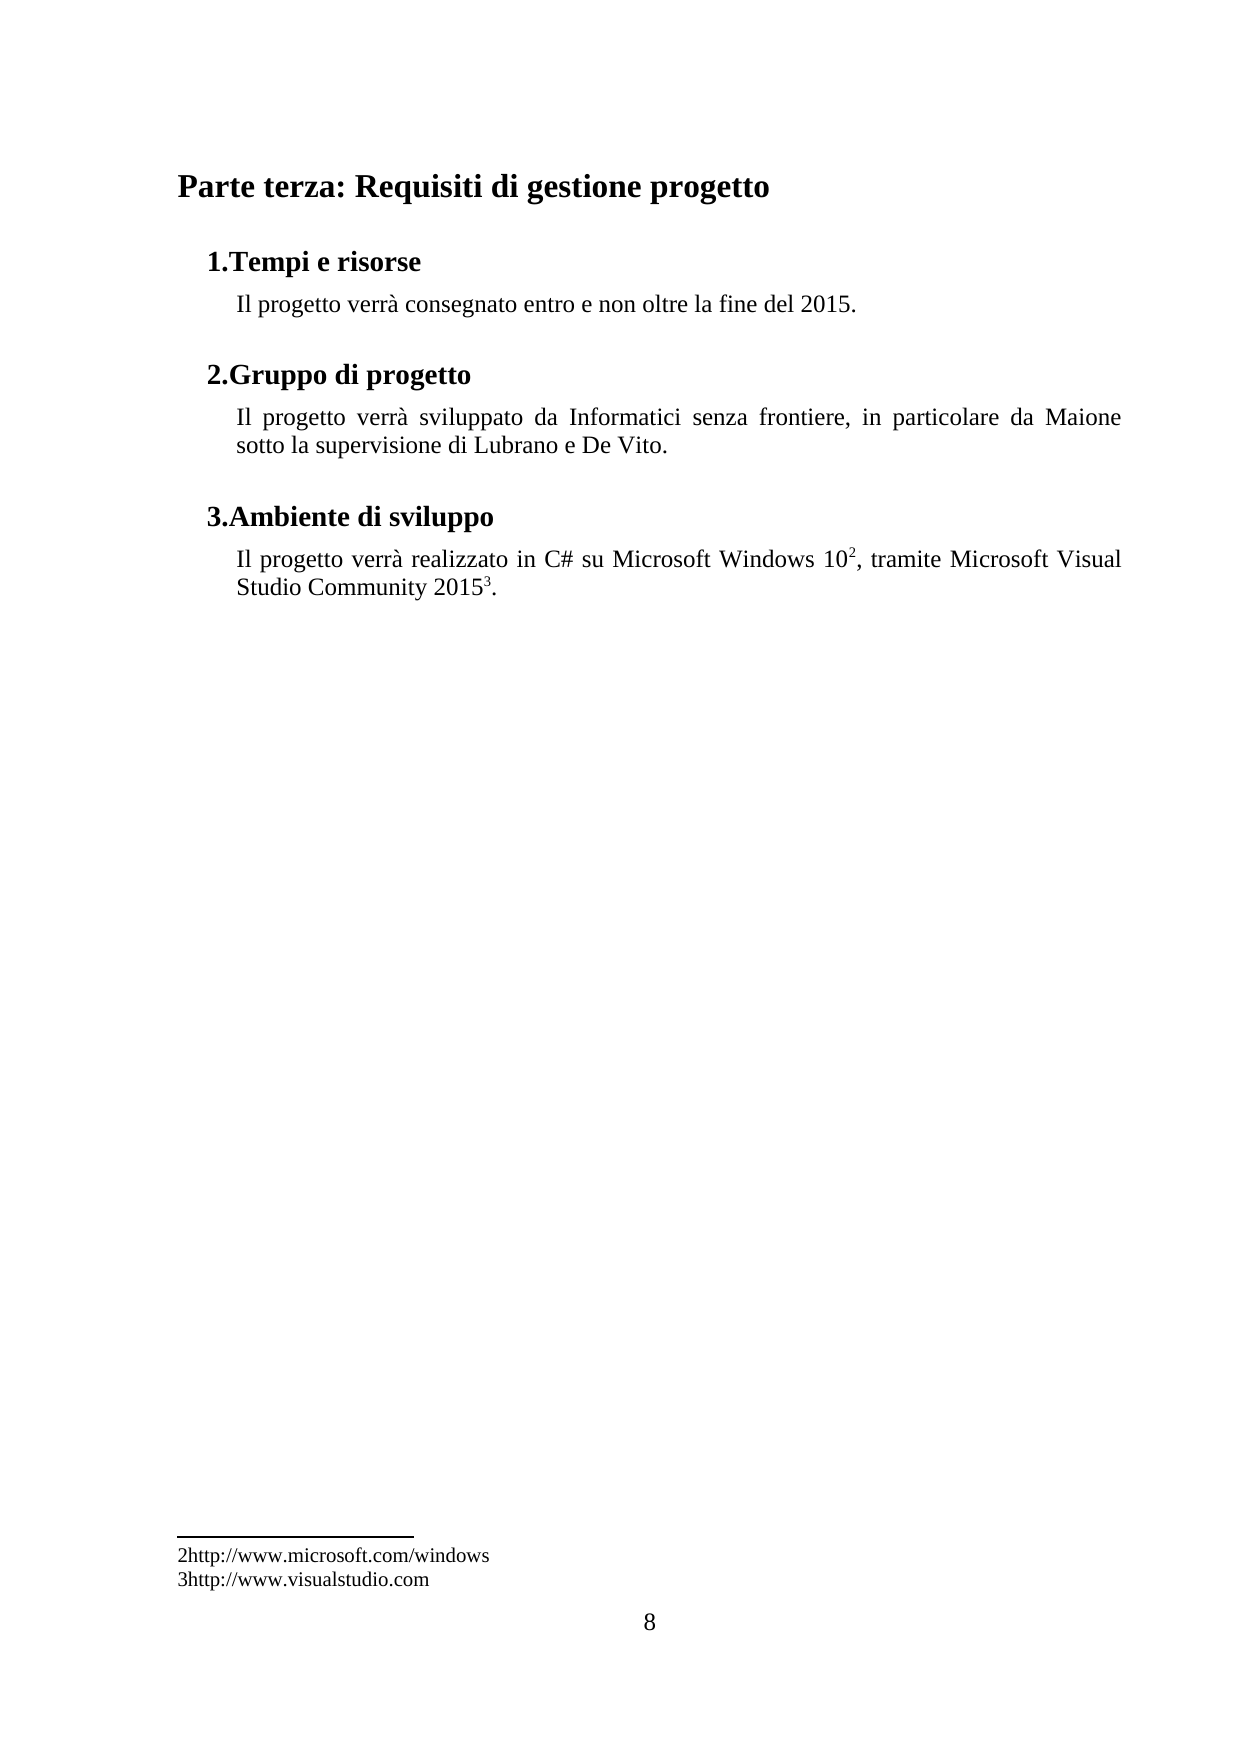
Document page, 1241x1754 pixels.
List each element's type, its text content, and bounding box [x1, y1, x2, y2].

subtitle Tempi e risorse [207, 240, 1122, 277]
text http://www.visualstudio.com [177, 1567, 1122, 1591]
text Il progetto verrà realizzato in C# su Microsoft Windows 10, tramite Microsoft Visual Studio Community 2015. [236, 544, 1122, 601]
subtitle Gruppo di progetto [207, 353, 1122, 390]
subtitle Ambiente di sviluppo [207, 495, 1122, 532]
text http://www.microsoft.com/windows [177, 1543, 1122, 1567]
text Il progetto verrà consegnato entro e non oltre la fine del 2015. [236, 289, 1122, 317]
subtitle Parte terza: Requisiti di gestione progetto [177, 162, 1122, 204]
text Il progetto verrà sviluppato da Informatici senza frontiere, in particolare da Maione sotto la supervisione di Lubrano e De Vito. [236, 402, 1122, 459]
